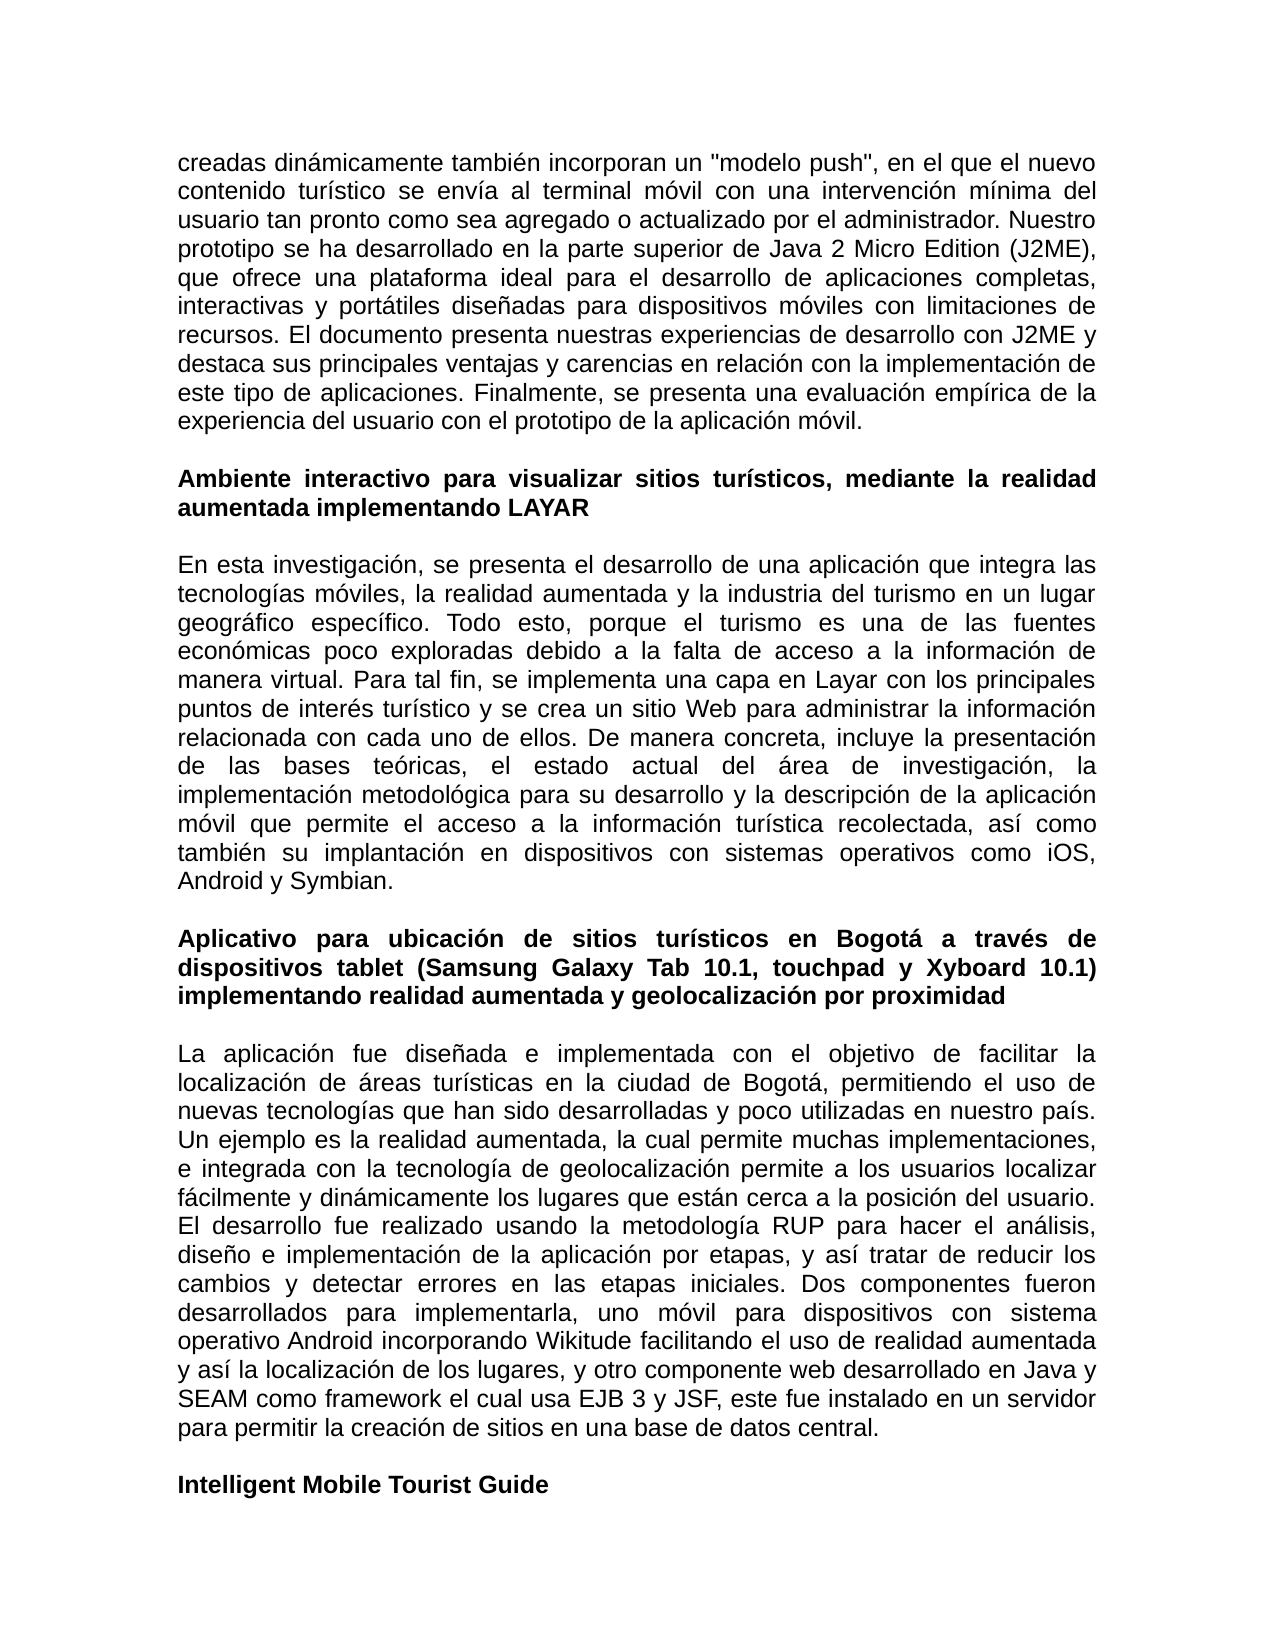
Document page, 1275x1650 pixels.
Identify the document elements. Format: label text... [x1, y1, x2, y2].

text Intelligent Mobile Tourist Guide [177, 1470, 1098, 1499]
text Aplicativo para ubicación de sitios turísticos en Bogotá a través de dispositivos tablet (Samsung Galaxy Tab 10.1, touchpad y Xyboard 10.1) implementando realidad aumentada y geolocalización por proximidad [177, 924, 1098, 1010]
text La aplicación fue diseñada e implementada con el objetivo de facilitar la localización de áreas turísticas en la ciudad de Bogotá, permitiendo el uso de nuevas tecnologías que han sido desarrolladas y poco utilizadas en nuestro país. Un ejemplo es la realidad aumentada, la cual permite muchas implementaciones, e integrada con la tecnología de geolocalización permite a los usuarios localizar fácilmente y dinámicamente los lugares que están cerca a la posición del usuario. El desarrollo fue realizado usando la metodología RUP para hacer el análisis, diseño e implementación de la aplicación por etapas, y así tratar de reducir los cambios y detectar errores en las etapas iniciales. Dos componentes fueron desarrollados para implementarla, uno móvil para dispositivos con sistema operativo Android incorporando Wikitude facilitando el uso de realidad aumentada y así la localización de los lugares, y otro componente web desarrollado en Java y SEAM como framework el cual usa EJB 3 y JSF, este fue instalado en un servidor para permitir la creación de sitios en una base de datos central. [177, 1039, 1098, 1441]
text Ambiente interactivo para visualizar sitios turísticos, mediante la realidad aumentada implementando LAYAR [177, 464, 1098, 521]
text En esta investigación, se presenta el desarrollo de una aplicación que integra las tecnologías móviles, la realidad aumentada y la industria del turismo en un lugar geográfico específico. Todo esto, porque el turismo es una de las fuentes económicas poco exploradas debido a la falta de acceso a la información de manera virtual. Para tal fin, se implementa una capa en Layar con los principales puntos de interés turístico y se crea un sitio Web para administrar la información relacionada con cada uno de ellos. De manera concreta, incluye la presentación de las bases teóricas, el estado actual del área de investigación, la implementación metodológica para su desarrollo y la descripción de la aplicación móvil que permite el acceso a la información turística recolectada, así como también su implantación en dispositivos con sistemas operativos como iOS, Android y Symbian. [177, 550, 1098, 895]
text creadas dinámicamente también incorporan un "modelo push", en el que el nuevo contenido turístico se envía al terminal móvil con una intervención mínima del usuario tan pronto como sea agregado o actualizado por el administrador. Nuestro prototipo se ha desarrollado en la parte superior de Java 2 Micro Edition (J2ME), que ofrece una plataforma ideal para el desarrollo de aplicaciones completas, interactivas y portátiles diseñadas para dispositivos móviles con limitaciones de recursos. El documento presenta nuestras experiencias de desarrollo con J2ME y destaca sus principales ventajas y carencias en relación con la implementación de este tipo de aplicaciones. Finalmente, se presenta una evaluación empírica de la experiencia del usuario con el prototipo de la aplicación móvil. [177, 148, 1098, 435]
